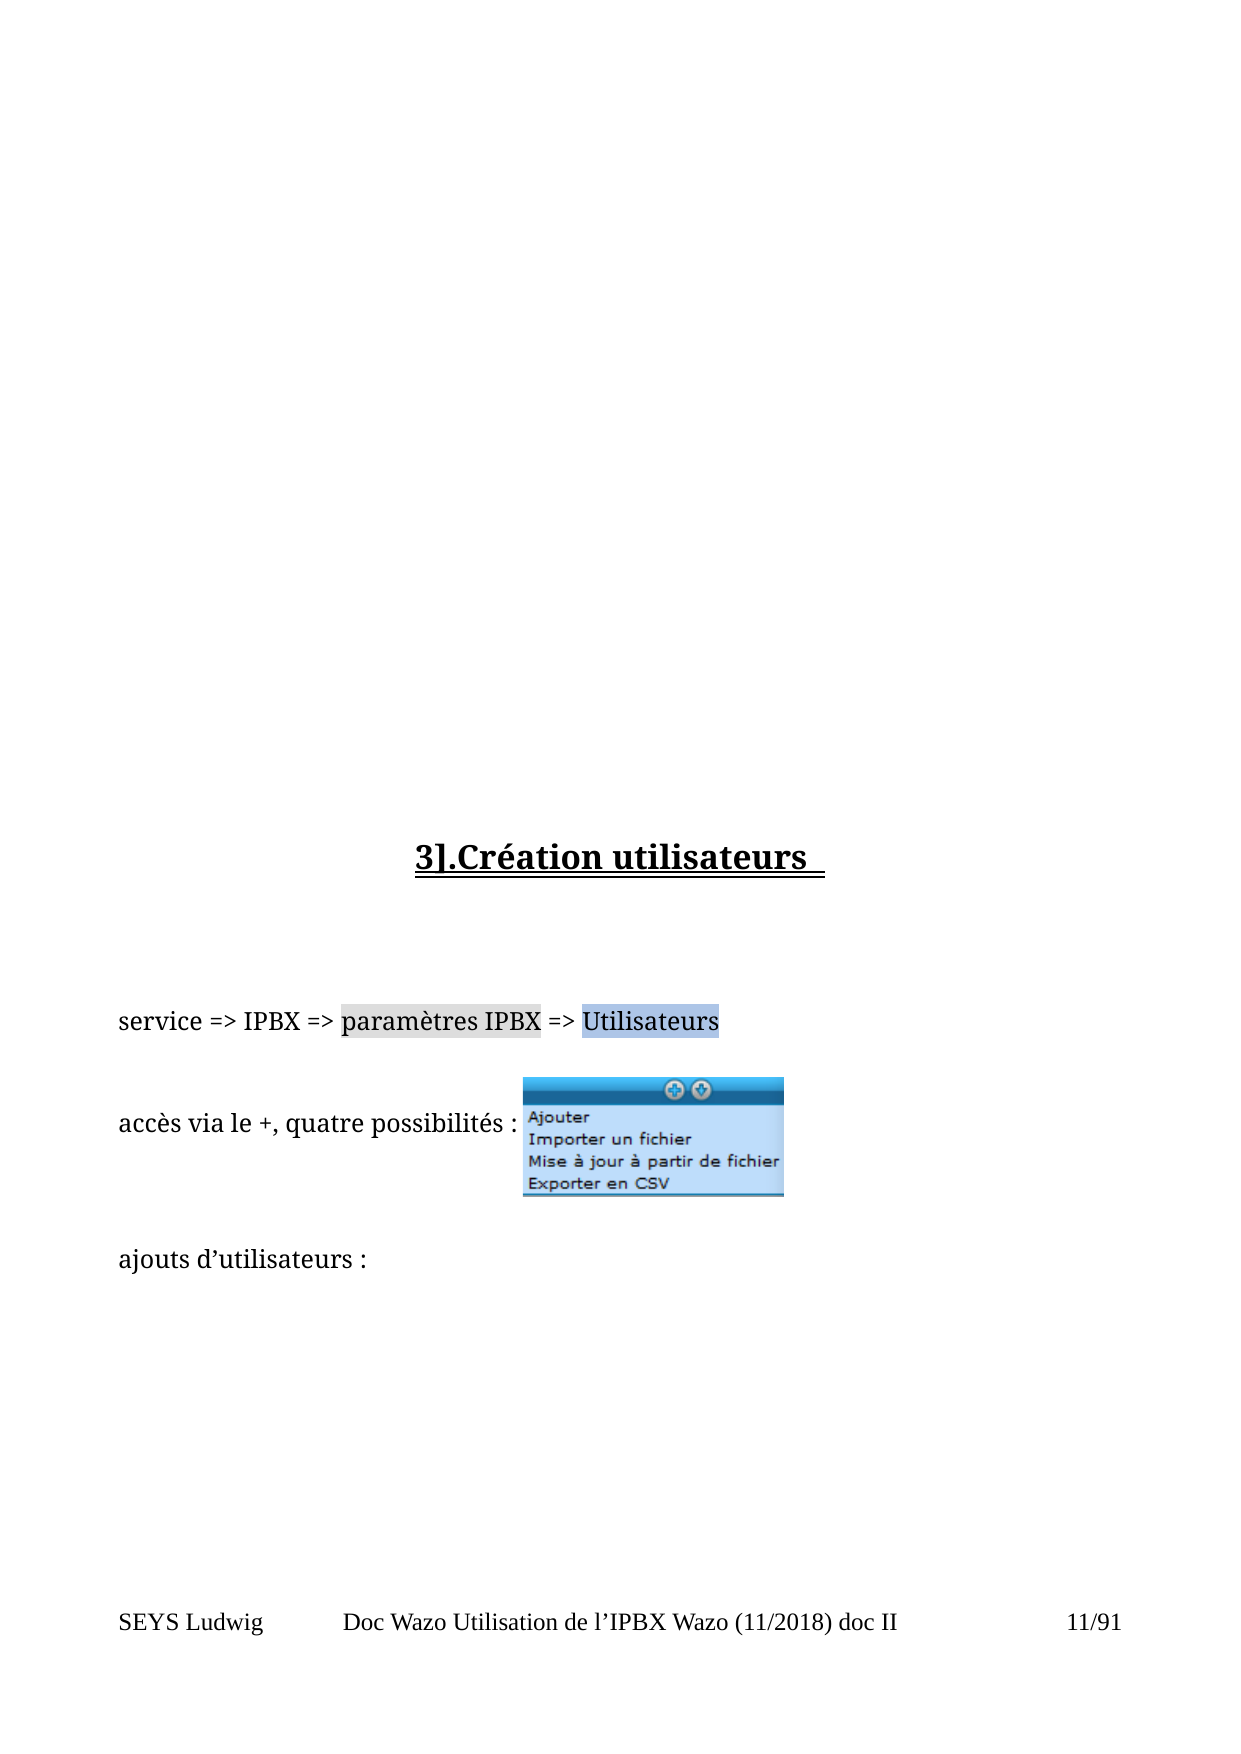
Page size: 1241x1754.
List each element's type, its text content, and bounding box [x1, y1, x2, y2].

text service => IPBX => paramètres IPBX => Utilisateurs [118, 1004, 1122, 1038]
text ajouts d’utilisateurs : [118, 1242, 1122, 1276]
text [784, 1106, 1122, 1140]
text 3].Création utilisateurs [118, 833, 1122, 879]
text accès via le +, quatre possibilités : [118, 1106, 522, 1140]
picture [522, 1077, 784, 1197]
